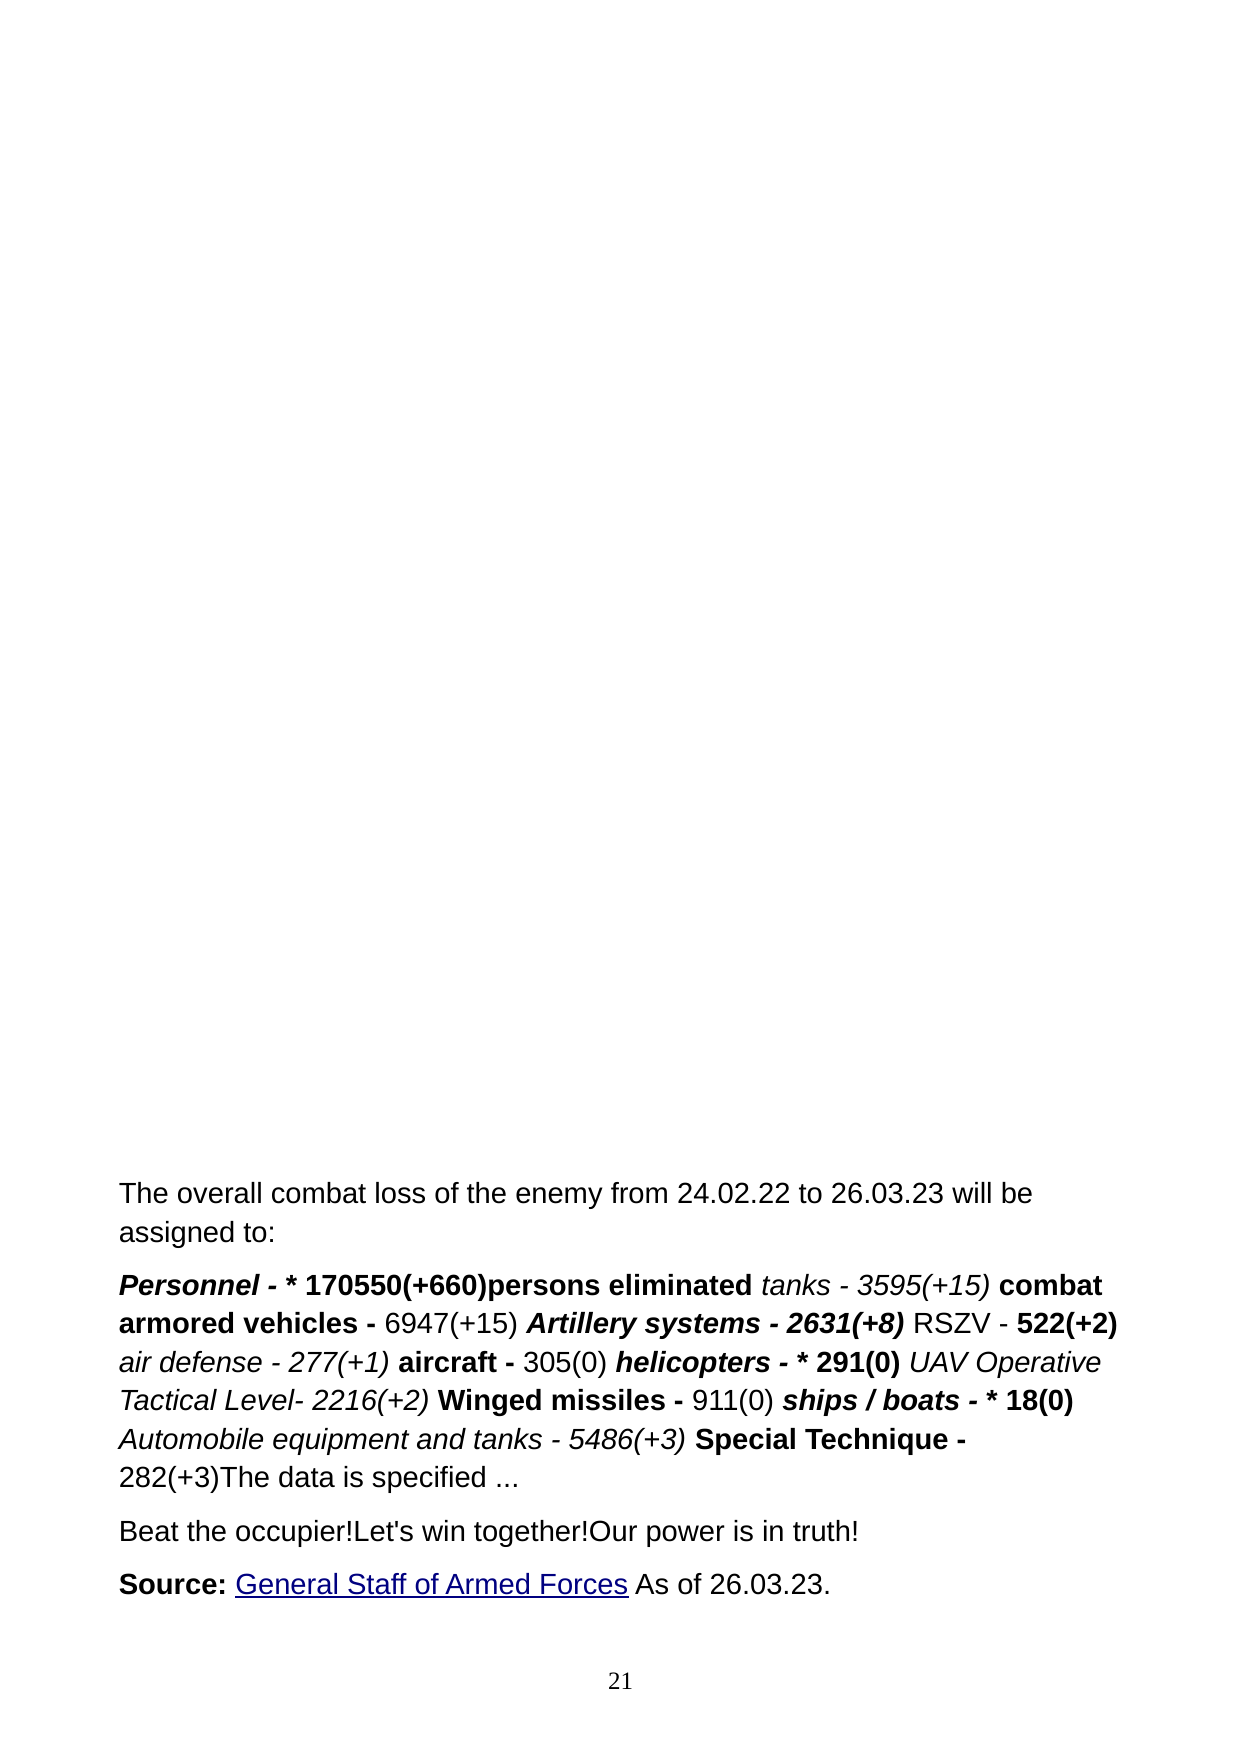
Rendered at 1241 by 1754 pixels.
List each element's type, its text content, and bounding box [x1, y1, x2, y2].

text Source: General Staff of Armed Forces As of 26.03.23. [118, 1567, 1122, 1600]
text Beat the occupier!Let's win together!Our power is in truth! [118, 1513, 1122, 1547]
text Personnel - * 170550(+660)persons eliminated tanks - 3595(+15) combat armored vehicles - 6947(+15) Artillery systems - 2631(+8) RSZV - 522(+2) air defense - 277(+1) aircraft - 305(0) helicopters - * 291(0) UAV Operative Tactical Level- 2216(+2) Winged missiles - 911(0) ships / boats - * 18(0) Automobile equipment and tanks - 5486(+3) Special Technique - 282(+3)The data is specified ... [118, 1268, 1122, 1494]
text The overall combat loss of the enemy from 24.02.22 to 26.03.23 will be assigned to: [118, 118, 1122, 1248]
